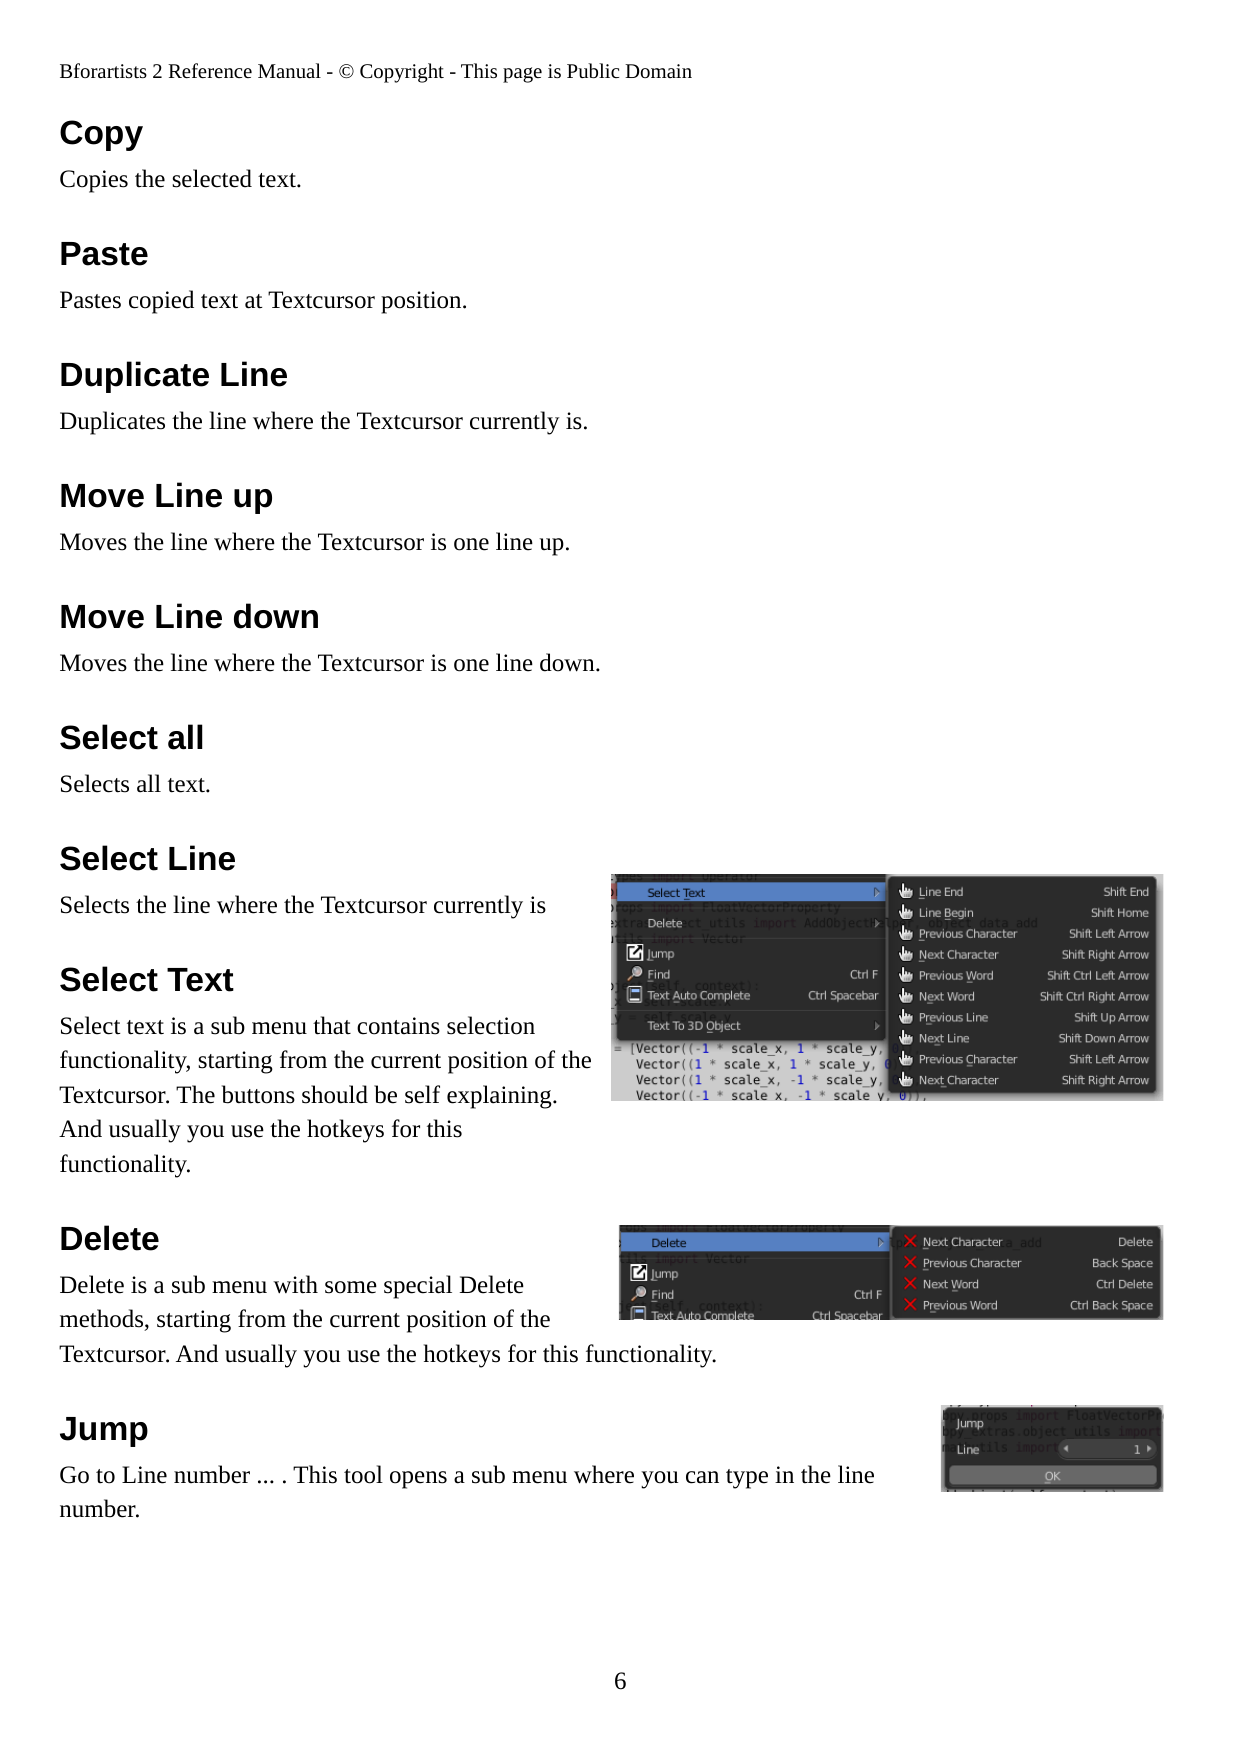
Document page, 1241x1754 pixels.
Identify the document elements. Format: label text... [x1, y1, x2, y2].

text Select text is a sub menu that contains selection functionality, starting from the current position of the Textcursor. The buttons should be self explaining. And usually you use the hotkeys for this functionality. [59, 1011, 1181, 1178]
subtitle Select Line [59, 839, 1181, 877]
text Moves the line where the Textcursor is one line up. [59, 527, 1181, 556]
picture [611, 874, 1164, 1101]
text Duplicates the line where the Textcursor currently is. [59, 406, 1181, 434]
text Moves the line where the Textcursor is one line down. [59, 648, 1181, 677]
text Selects the line where the Textcursor currently is [59, 890, 611, 919]
subtitle Jump [59, 1409, 940, 1447]
subtitle Copy [59, 113, 1181, 151]
subtitle Paste [59, 234, 1181, 272]
text Delete is a sub menu with some special Delete methods, starting from the current position of the Textcursor. And usually you use the hotkeys for this functionality. [59, 1270, 1181, 1368]
subtitle [1164, 1409, 1181, 1447]
subtitle Delete [59, 1219, 1181, 1257]
text Pastes copied text at Textcursor position. [59, 285, 1181, 313]
subtitle Move Line down [59, 597, 1181, 635]
subtitle Select Text [59, 960, 611, 998]
text Selects all text. [59, 769, 1181, 798]
subtitle [1164, 960, 1181, 998]
text Go to Line number ... . This tool opens a sub menu where you can type in the line number. [59, 1460, 1181, 1523]
subtitle Select all [59, 718, 1181, 756]
subtitle Duplicate Line [59, 355, 1181, 393]
picture [940, 1405, 1164, 1492]
text Copies the selected text. [59, 164, 1181, 192]
picture [618, 1225, 1164, 1320]
subtitle Move Line up [59, 476, 1181, 514]
